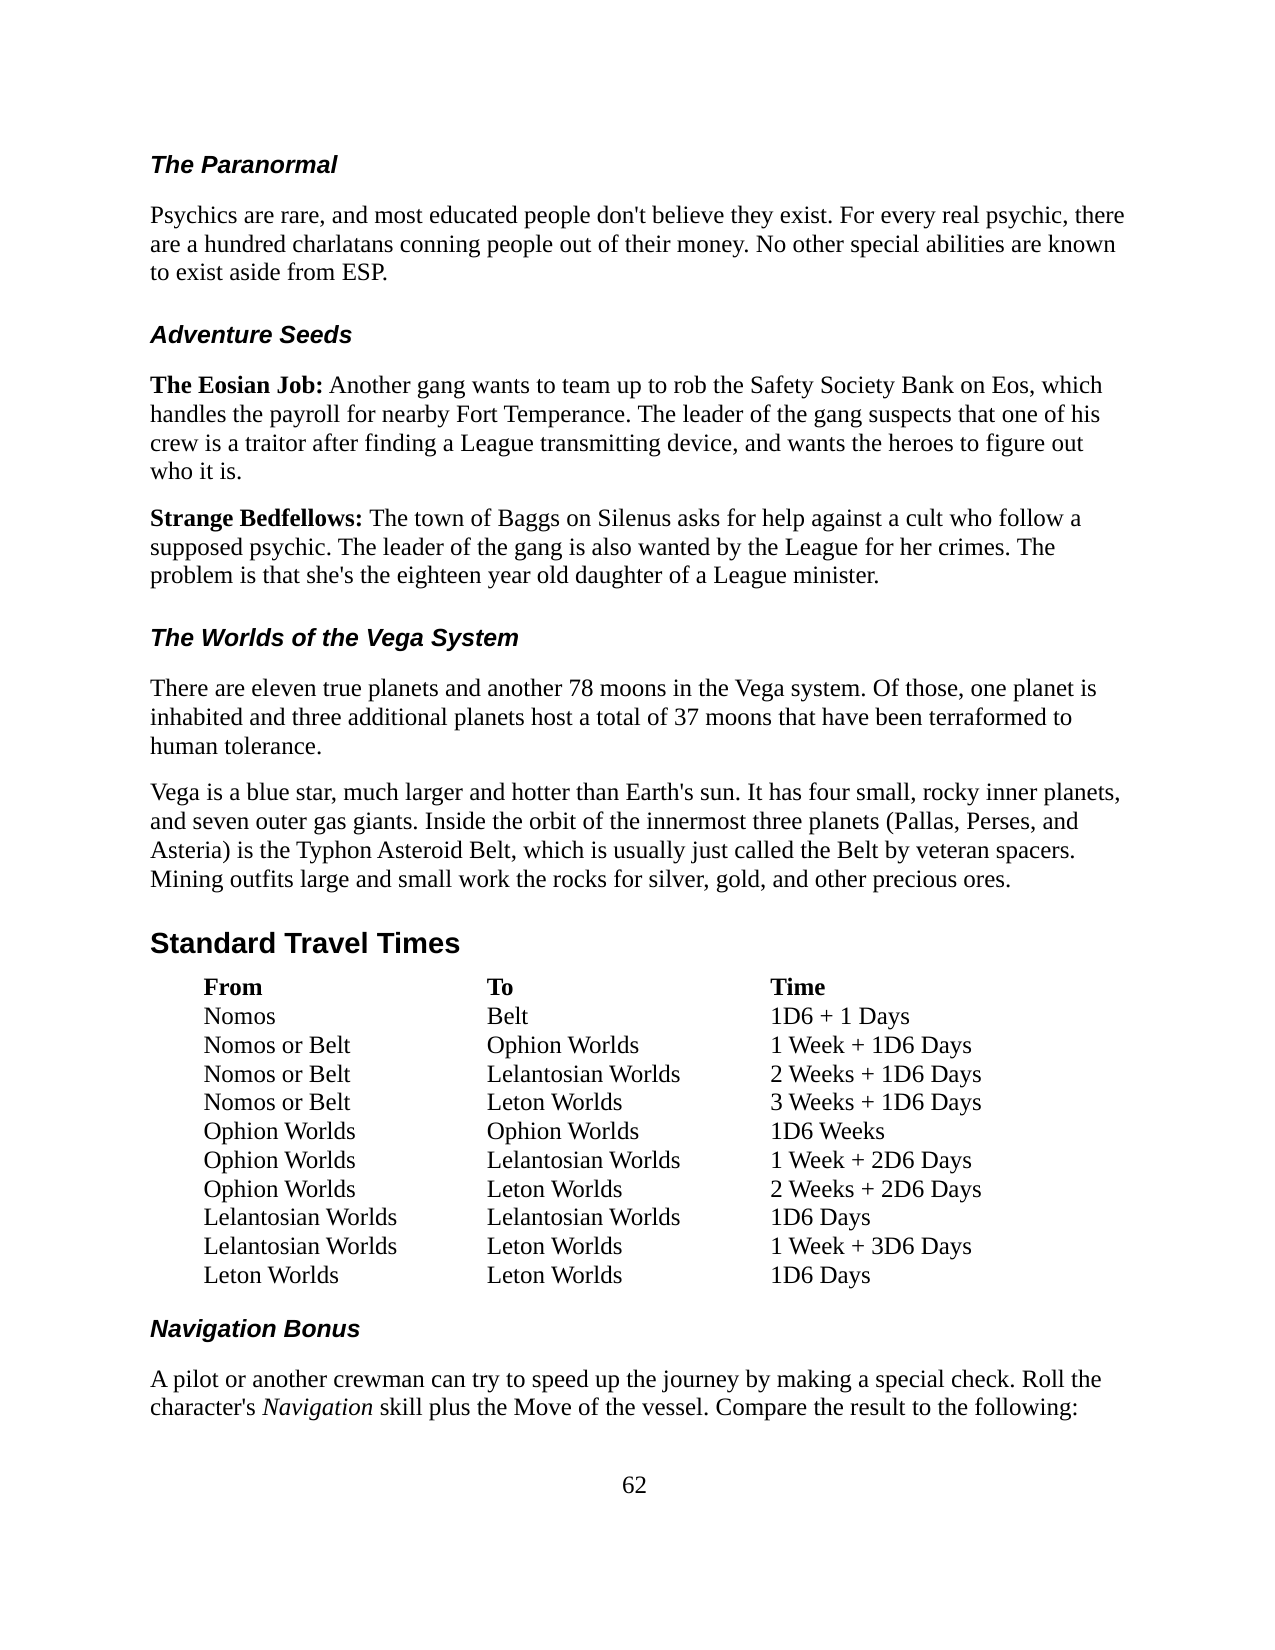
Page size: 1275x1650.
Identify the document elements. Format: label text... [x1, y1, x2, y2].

table_cell Lelantosian Worlds [482, 1145, 766, 1174]
table_header From [199, 973, 482, 1001]
table_cell Leton Worlds [482, 1231, 766, 1260]
table_cell Lelantosian Worlds [482, 1059, 766, 1087]
table_cell Leton Worlds [199, 1260, 482, 1289]
table_cell Ophion Worlds [199, 1116, 482, 1145]
subtitle The Worlds of the Vega System [150, 623, 1125, 652]
table_cell Leton Worlds [482, 1088, 766, 1116]
table_cell Ophion Worlds [482, 1116, 766, 1145]
table_cell Ophion Worlds [199, 1145, 482, 1174]
table_cell Ophion Worlds [482, 1030, 766, 1059]
table_cell Nomos or Belt [199, 1088, 482, 1116]
table_header To [482, 973, 766, 1001]
table_cell Leton Worlds [482, 1174, 766, 1202]
text The Eosian Job: Another gang wants to team up to rob the Safety Society Bank on Eos, which handles the payroll for nearby Fort Temperance. The leader of the gang suspects that one of his crew is a traitor after finding a League transmitting device, and wants the heroes to figure out who it is. [150, 370, 1125, 485]
table_cell Nomos [199, 1001, 482, 1030]
table_cell 1D6 + 1 Days [766, 1001, 1076, 1030]
table_cell Lelantosian Worlds [482, 1203, 766, 1231]
table_cell Belt [482, 1001, 766, 1030]
table_cell 1D6 Weeks [766, 1116, 1076, 1145]
table_cell 1 Week + 1D6 Days [766, 1030, 1076, 1059]
table_cell 2 Weeks + 1D6 Days [766, 1059, 1076, 1087]
subtitle Adventure Seeds [150, 320, 1125, 349]
table_cell Lelantosian Worlds [199, 1203, 482, 1231]
table_cell Lelantosian Worlds [199, 1231, 482, 1260]
table_header Time [766, 973, 1076, 1001]
text A pilot or another crewman can try to speed up the journey by making a special check. Roll the character's Navigation skill plus the Move of the vessel. Compare the result to the following: [150, 1364, 1125, 1421]
text Vega is a blue star, much larger and hotter than Earth's sun. It has four small, rocky inner planets, and seven outer gas giants. Inside the orbit of the innermost three planets (Pallas, Perses, and Asteria) is the Typhon Asteroid Belt, which is usually just called the Belt by veteran spacers. Mining outfits large and small work the rocks for silver, gold, and other precious ores. [150, 777, 1125, 892]
table_cell 3 Weeks + 1D6 Days [766, 1088, 1076, 1116]
table_cell Ophion Worlds [199, 1174, 482, 1202]
subtitle Navigation Bonus [150, 1314, 1125, 1342]
table_cell 1D6 Days [766, 1203, 1076, 1231]
text There are eleven true planets and another 78 moons in the Vega system. Of those, one planet is inhabited and three additional planets host a total of 37 moons that have been terraformed to human tolerance. [150, 673, 1125, 759]
table_cell 2 Weeks + 2D6 Days [766, 1174, 1076, 1202]
subtitle The Paranormal [150, 150, 1125, 178]
table_cell 1D6 Days [766, 1260, 1076, 1289]
table_cell Leton Worlds [482, 1260, 766, 1289]
table_cell Nomos or Belt [199, 1059, 482, 1087]
table_cell Nomos or Belt [199, 1030, 482, 1059]
text Strange Bedfellows: The town of Baggs on Silenus asks for help against a cult who follow a supposed psychic. The leader of the gang is also wanted by the League for her crimes. The problem is that she's the eighteen year old daughter of a League minister. [150, 503, 1125, 589]
table_cell 1 Week + 3D6 Days [766, 1231, 1076, 1260]
table_cell 1 Week + 2D6 Days [766, 1145, 1076, 1174]
subtitle Standard Travel Times [150, 926, 1125, 960]
text Psychics are rare, and most educated people don't believe they exist. For every real psychic, there are a hundred charlatans conning people out of their money. No other special abilities are known to exist aside from ESP. [150, 200, 1125, 286]
